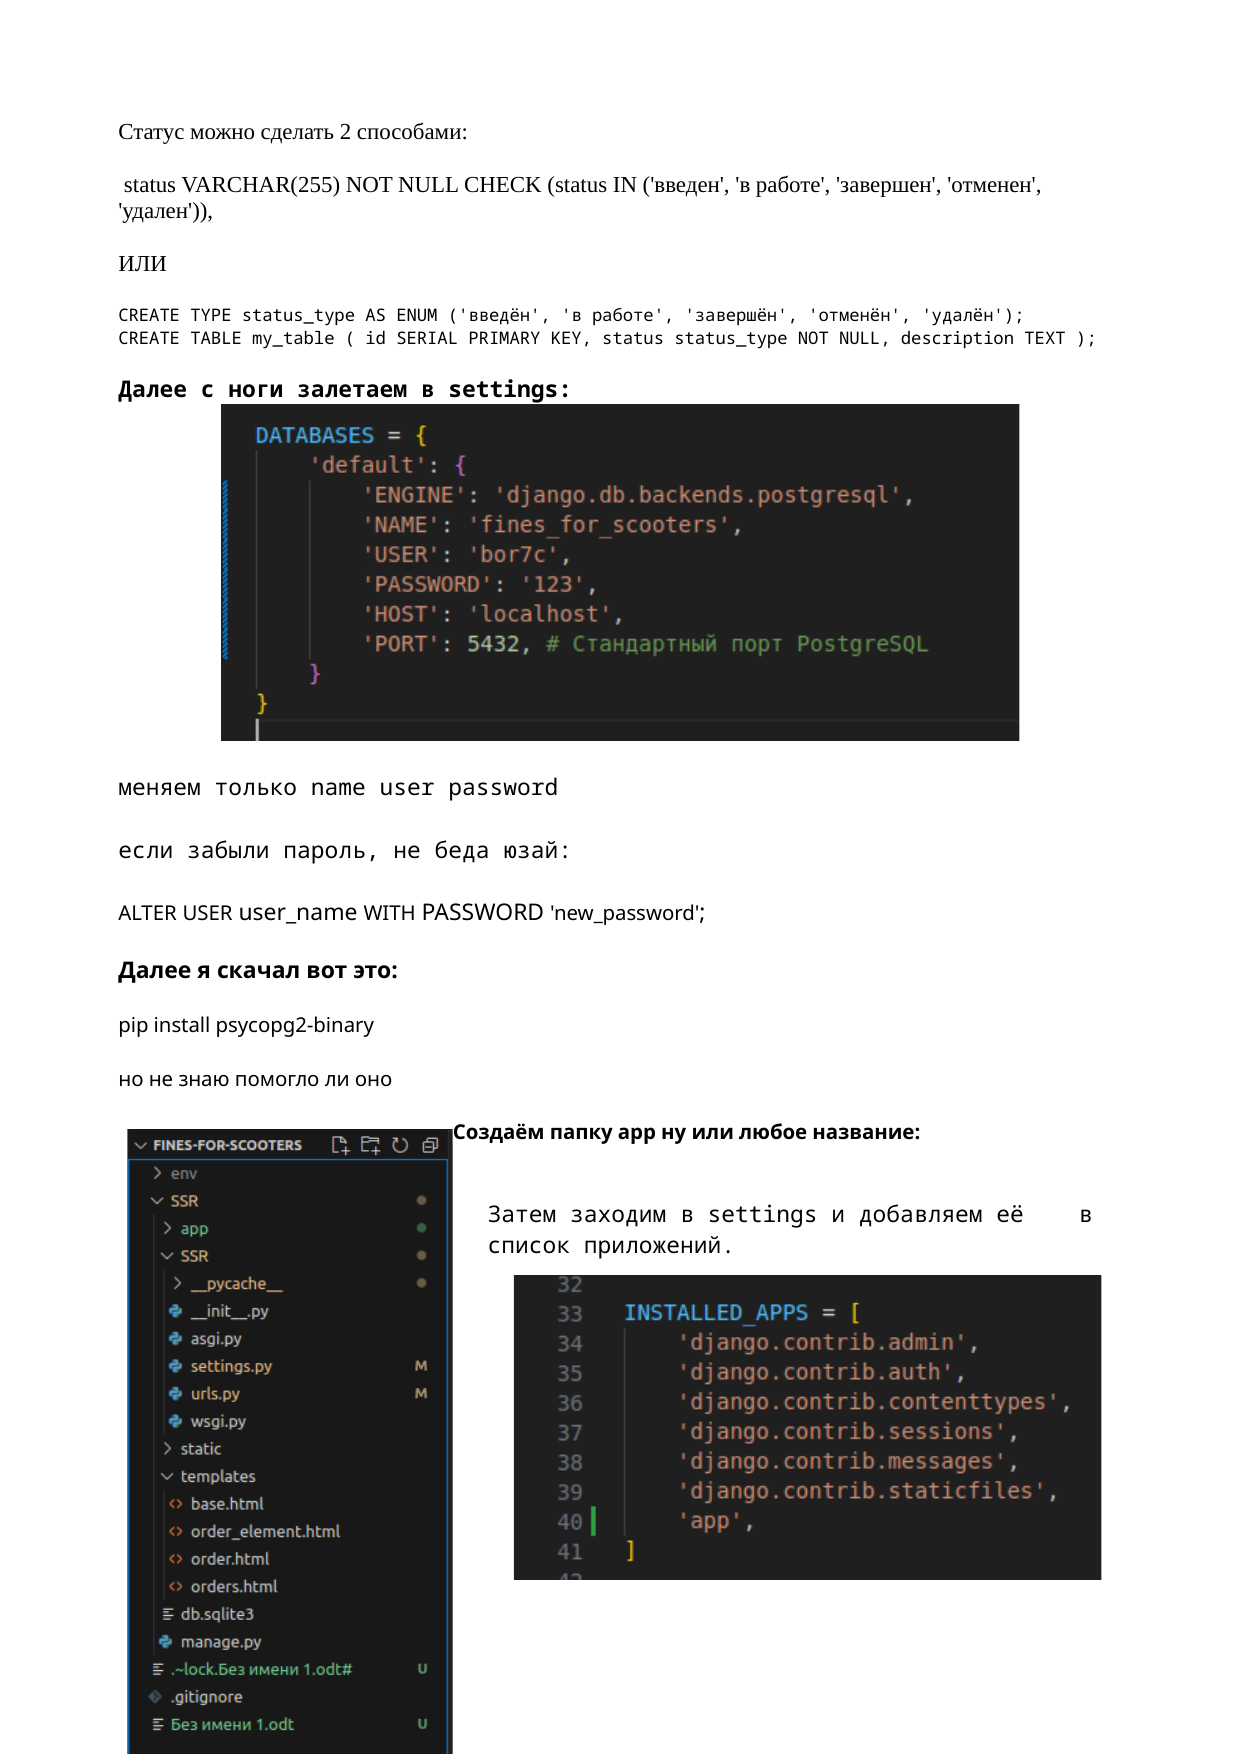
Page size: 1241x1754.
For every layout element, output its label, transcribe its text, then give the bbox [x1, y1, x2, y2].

text Затем заходим в settings и добавляем её в список приложений. [453, 1198, 1122, 1260]
text CREATE TYPE status_type AS ENUM ('введён', 'в работе', 'завершён', 'отменён', 'удалён'); [118, 303, 1122, 326]
picture [221, 404, 1020, 741]
text ALTER USER user_name WITH PASSWORD 'new_password'; [118, 896, 1122, 928]
text Далее я скачал вот это: [118, 953, 1122, 985]
text CREATE TABLE my_table ( id SERIAL PRIMARY KEY, status status_type NOT NULL, description TEXT ); [118, 326, 1122, 349]
text Статус можно сделать 2 способами: [118, 118, 1122, 144]
text status VARCHAR(255) NOT NULL CHECK (status IN ('введен', 'в работе', 'завершен', 'отменен', 'удален')), [118, 171, 1122, 223]
text ИЛИ [118, 250, 1122, 276]
picture [513, 1275, 1102, 1580]
text меняем только name user password [118, 771, 1122, 803]
text Далее с ноги залетаем в settings: [118, 373, 1122, 404]
text Создаём папку app ну или любое название: [118, 1118, 1122, 1146]
text если забыли пароль, не беда юзай: [118, 834, 1122, 865]
picture [127, 1129, 453, 1754]
text но не знаю помогло ли оно [118, 1064, 1122, 1092]
text pip install psycopg2-binary [118, 1011, 1122, 1038]
